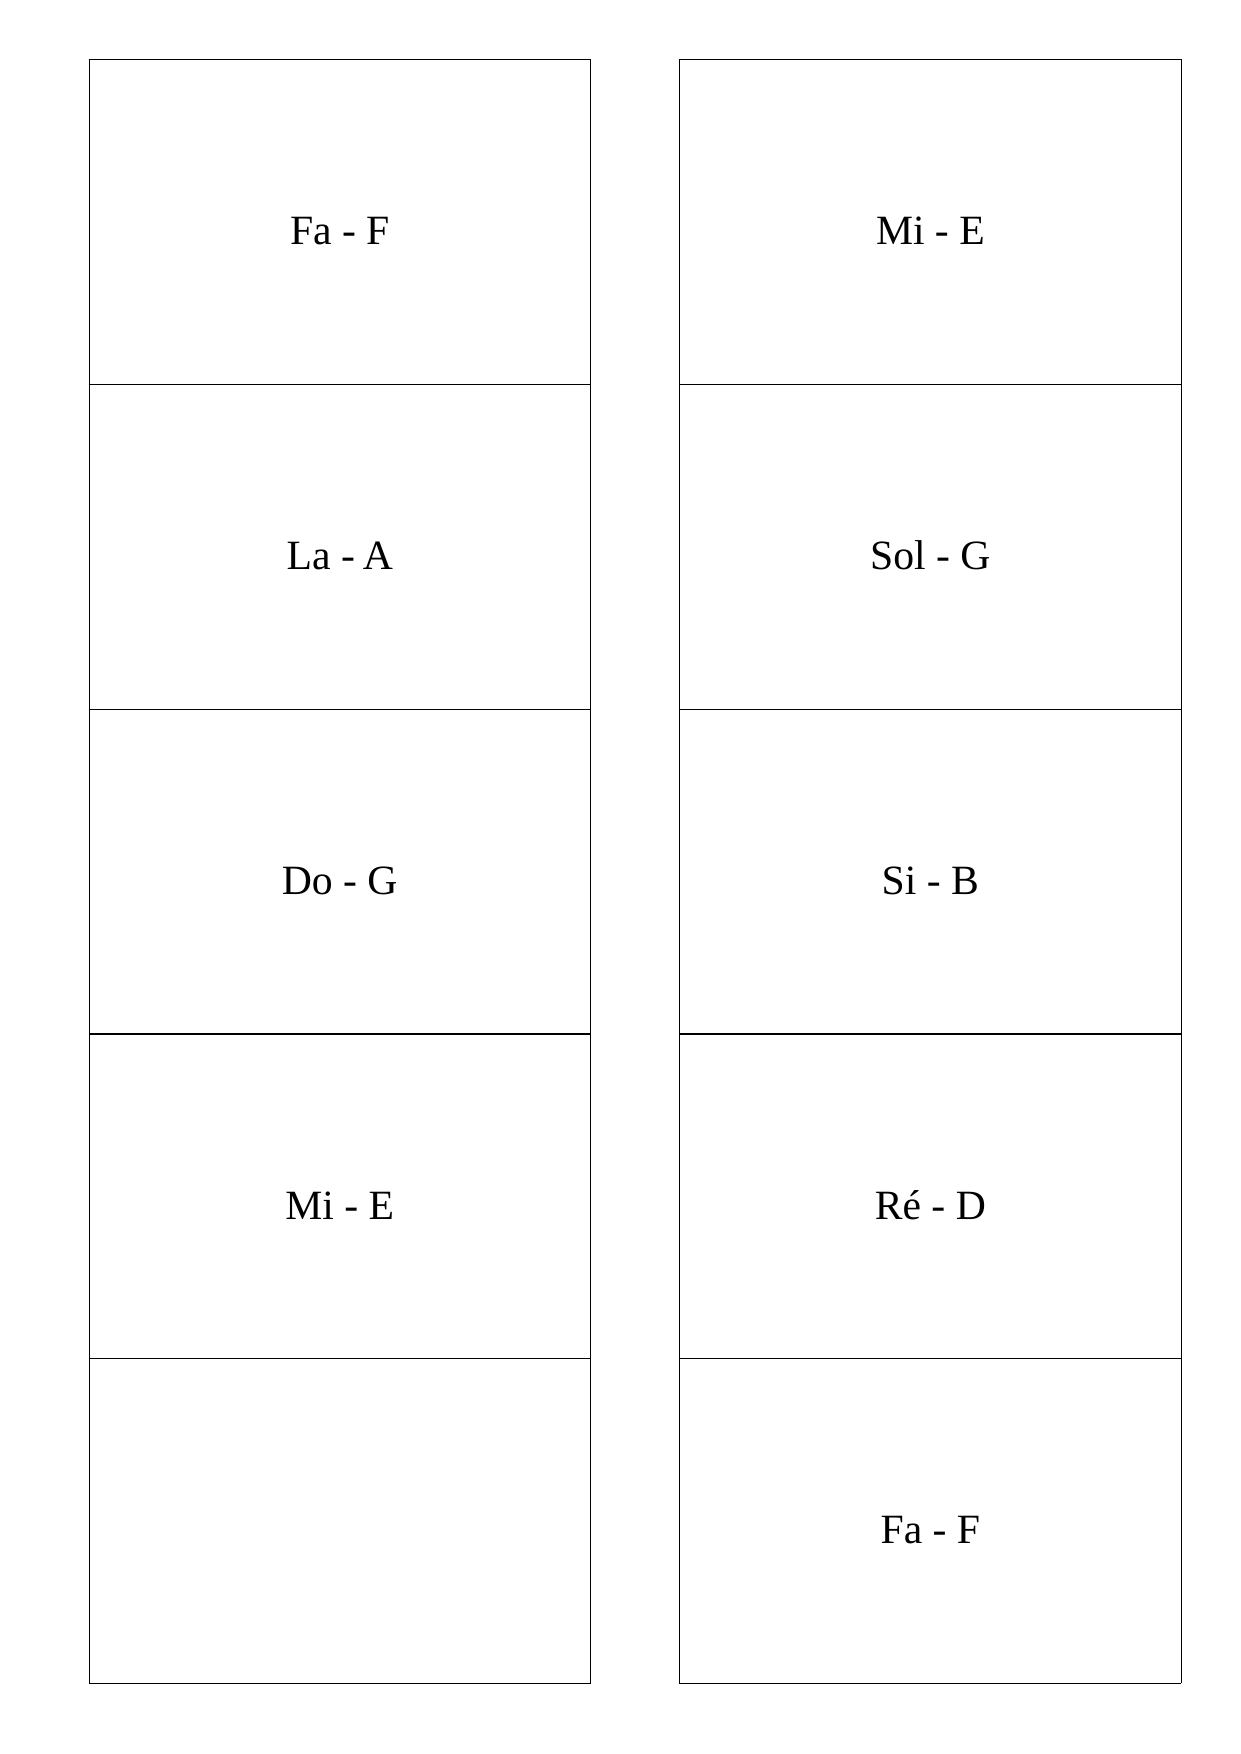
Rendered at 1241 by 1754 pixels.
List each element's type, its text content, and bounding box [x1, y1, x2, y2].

text Si - B [682, 855, 1178, 903]
text Fa - F [92, 206, 587, 254]
text Mi - E [682, 206, 1178, 254]
text Ré - D [682, 1180, 1178, 1228]
text Sol - G [682, 531, 1178, 578]
text Mi - E [92, 1180, 587, 1228]
text La - A [92, 531, 587, 578]
text Do - G [92, 855, 587, 903]
text Fa - F [682, 1505, 1178, 1553]
